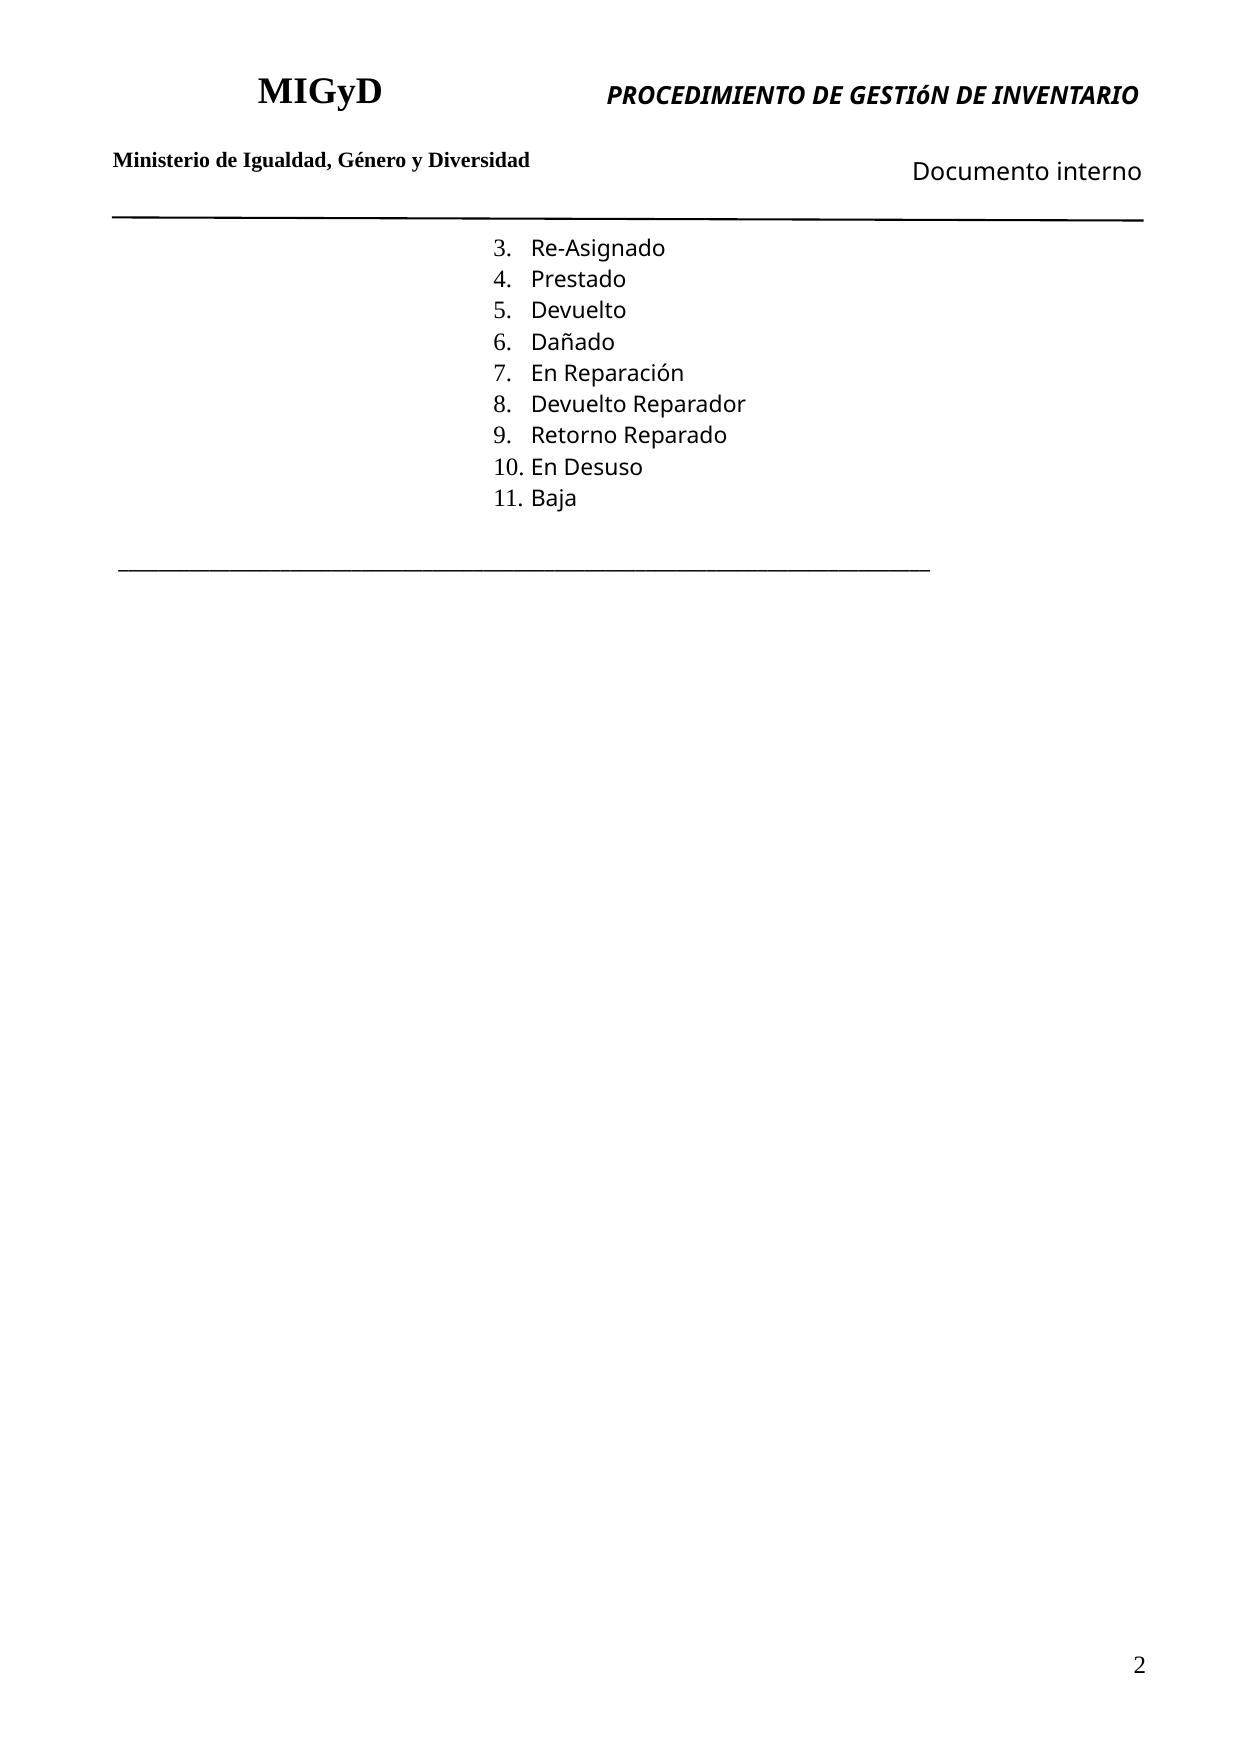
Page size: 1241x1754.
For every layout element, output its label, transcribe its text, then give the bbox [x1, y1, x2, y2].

list En Desuso [493, 450, 1146, 482]
list Prestado [493, 263, 1146, 294]
list Retorno Reparado [493, 419, 1146, 450]
list Baja [493, 482, 1146, 513]
list En Reparación [493, 357, 1146, 388]
list Re-Asignado [493, 232, 1146, 263]
text ________________________________________________________________________________ [118, 544, 1146, 575]
list Devuelto Reparador [493, 388, 1146, 419]
list Dañado [493, 325, 1146, 357]
list Devuelto [493, 294, 1146, 325]
